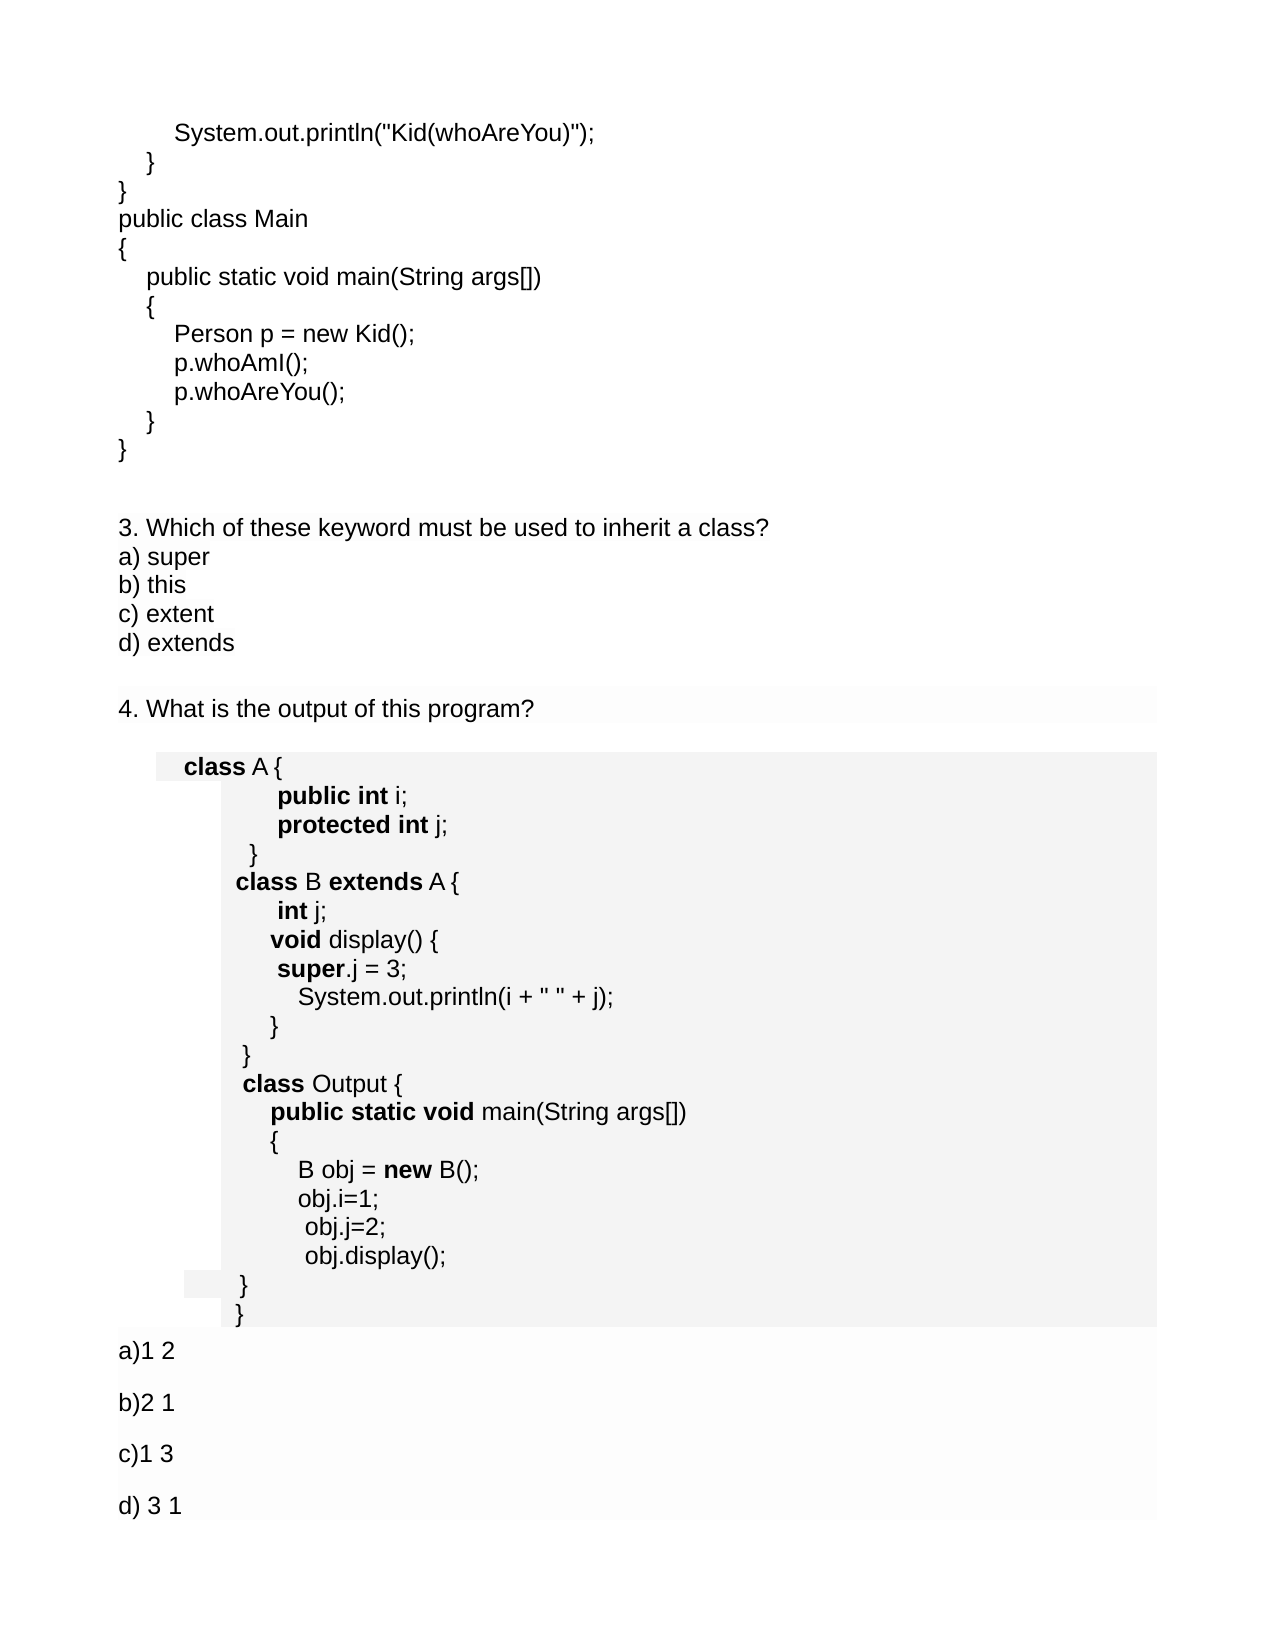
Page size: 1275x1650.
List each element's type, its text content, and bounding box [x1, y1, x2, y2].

text super.j = 3; [221, 953, 1157, 982]
text } [221, 1040, 1157, 1068]
text { [118, 233, 1157, 262]
text void display() { [221, 925, 1157, 953]
text protected int j; [221, 810, 1157, 838]
text { [221, 1126, 1157, 1155]
text a)1 2 [118, 1327, 1157, 1365]
text } [221, 838, 1157, 867]
text } [118, 147, 1157, 176]
text class A { [156, 752, 1157, 781]
text System.out.println("Kid(whoAreYou)"); [118, 118, 1157, 147]
text class Output { [221, 1068, 1157, 1097]
text public static void main(String args[]) [118, 262, 1157, 291]
text Person p = new Kid(); [118, 319, 1157, 348]
text int j; [221, 896, 1157, 925]
text p.whoAmI(); [118, 348, 1157, 377]
text 3. Which of these keyword must be used to inherit a class? a) super b) this c) extent d) extends [118, 513, 1157, 656]
text d) 3 1 [118, 1482, 1157, 1520]
text public class Main [118, 204, 1157, 233]
text } [118, 176, 1157, 204]
text } [221, 1011, 1157, 1040]
text c)1 3 [118, 1431, 1157, 1468]
text } [118, 406, 1157, 434]
text { [118, 291, 1157, 319]
text System.out.println(i + " " + j); [221, 982, 1157, 1011]
text public int i; [221, 781, 1157, 810]
text b)2 1 [118, 1379, 1157, 1416]
text obj.i=1; [221, 1183, 1157, 1212]
text } [221, 1298, 1157, 1327]
text public static void main(String args[]) [221, 1097, 1157, 1126]
text } [118, 434, 1157, 463]
text } [184, 1270, 1157, 1298]
text p.whoAreYou(); [118, 377, 1157, 406]
text obj.display(); [221, 1241, 1157, 1270]
text B obj = new B(); [221, 1155, 1157, 1183]
text obj.j=2; [221, 1212, 1157, 1241]
text 4. What is the output of this program? [118, 686, 1157, 723]
text class B extends A { [221, 867, 1157, 896]
